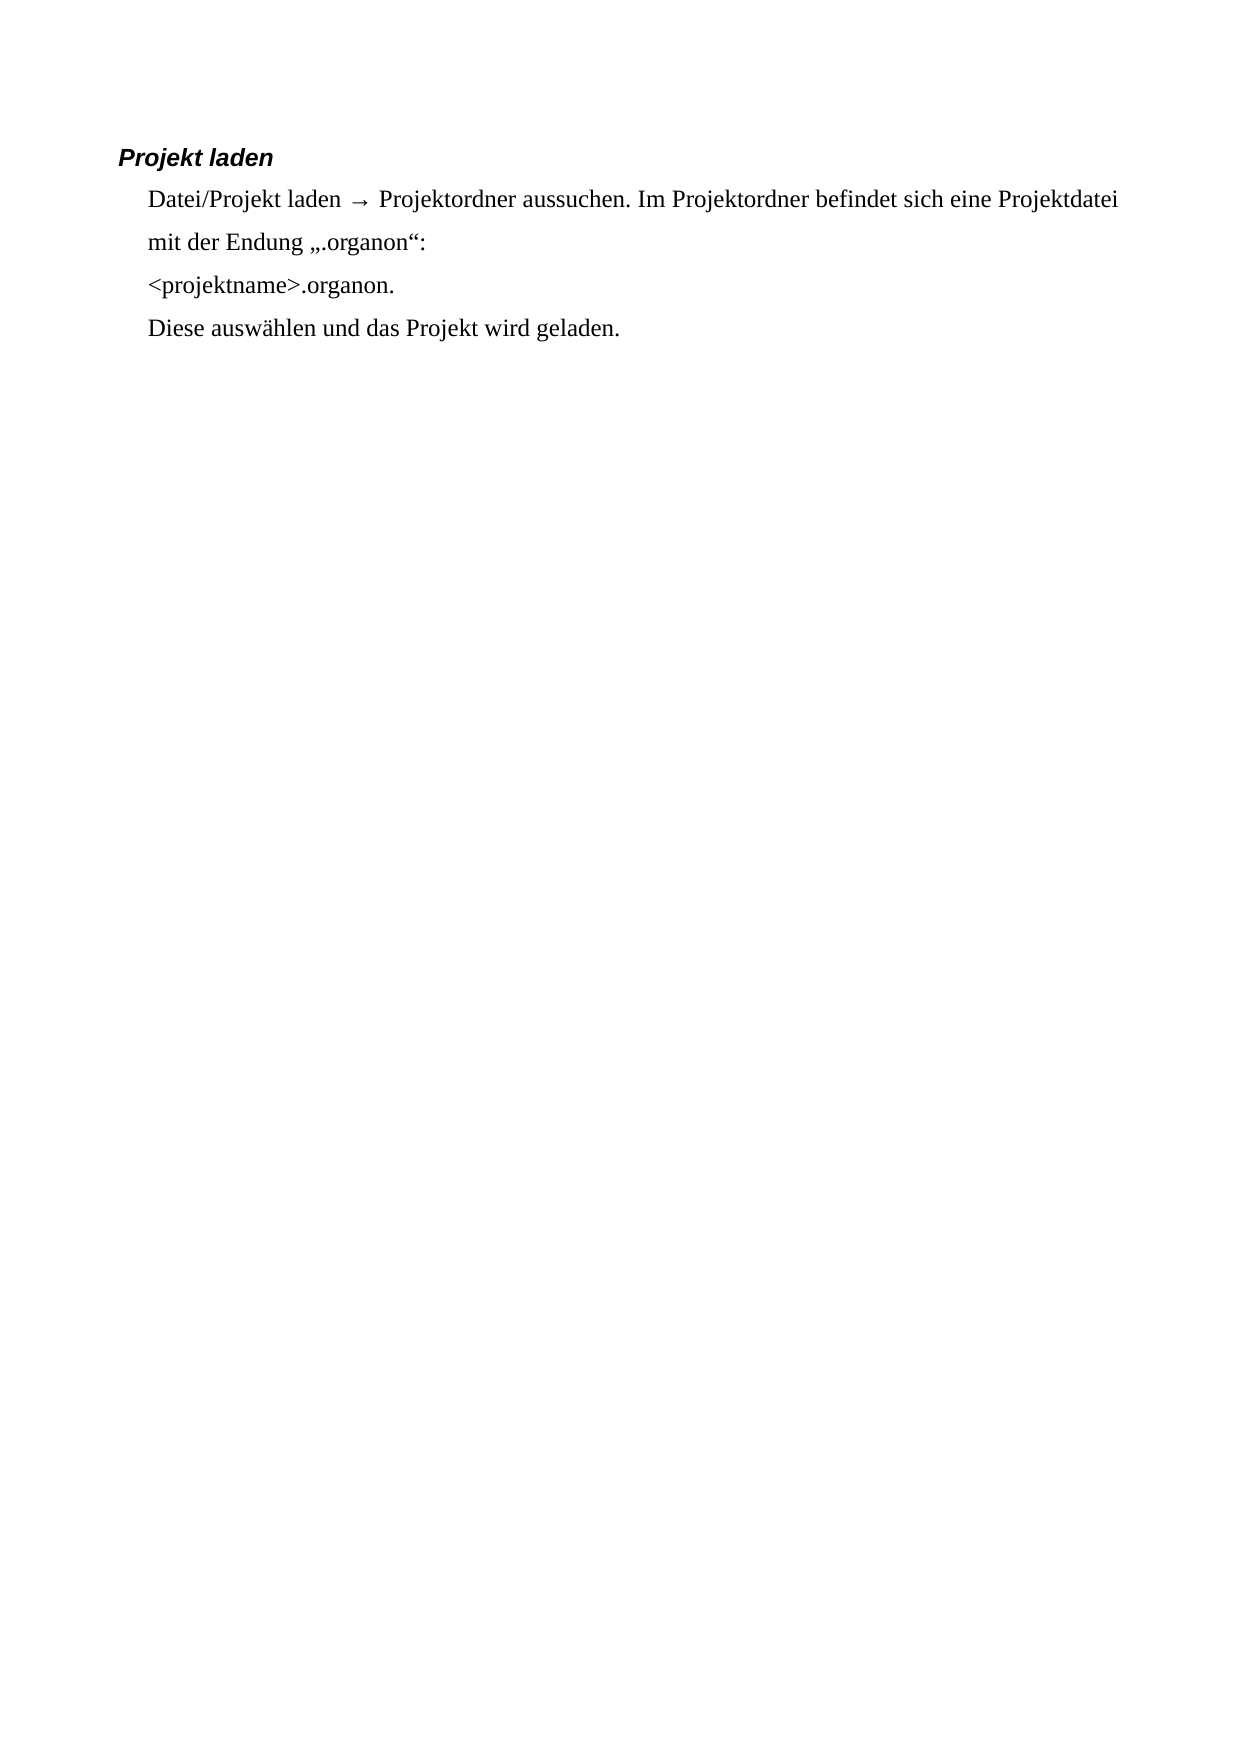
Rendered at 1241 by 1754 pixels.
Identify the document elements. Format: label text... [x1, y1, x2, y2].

text <projektname>.organon. [148, 270, 1122, 299]
text Diese auswählen und das Projekt wird geladen. [148, 313, 1122, 342]
subtitle Projekt laden [118, 143, 1122, 172]
text Datei/Projekt laden → Projektordner aussuchen. Im Projektordner befindet sich eine Projektdatei mit der Endung „.organon“: [148, 184, 1122, 256]
